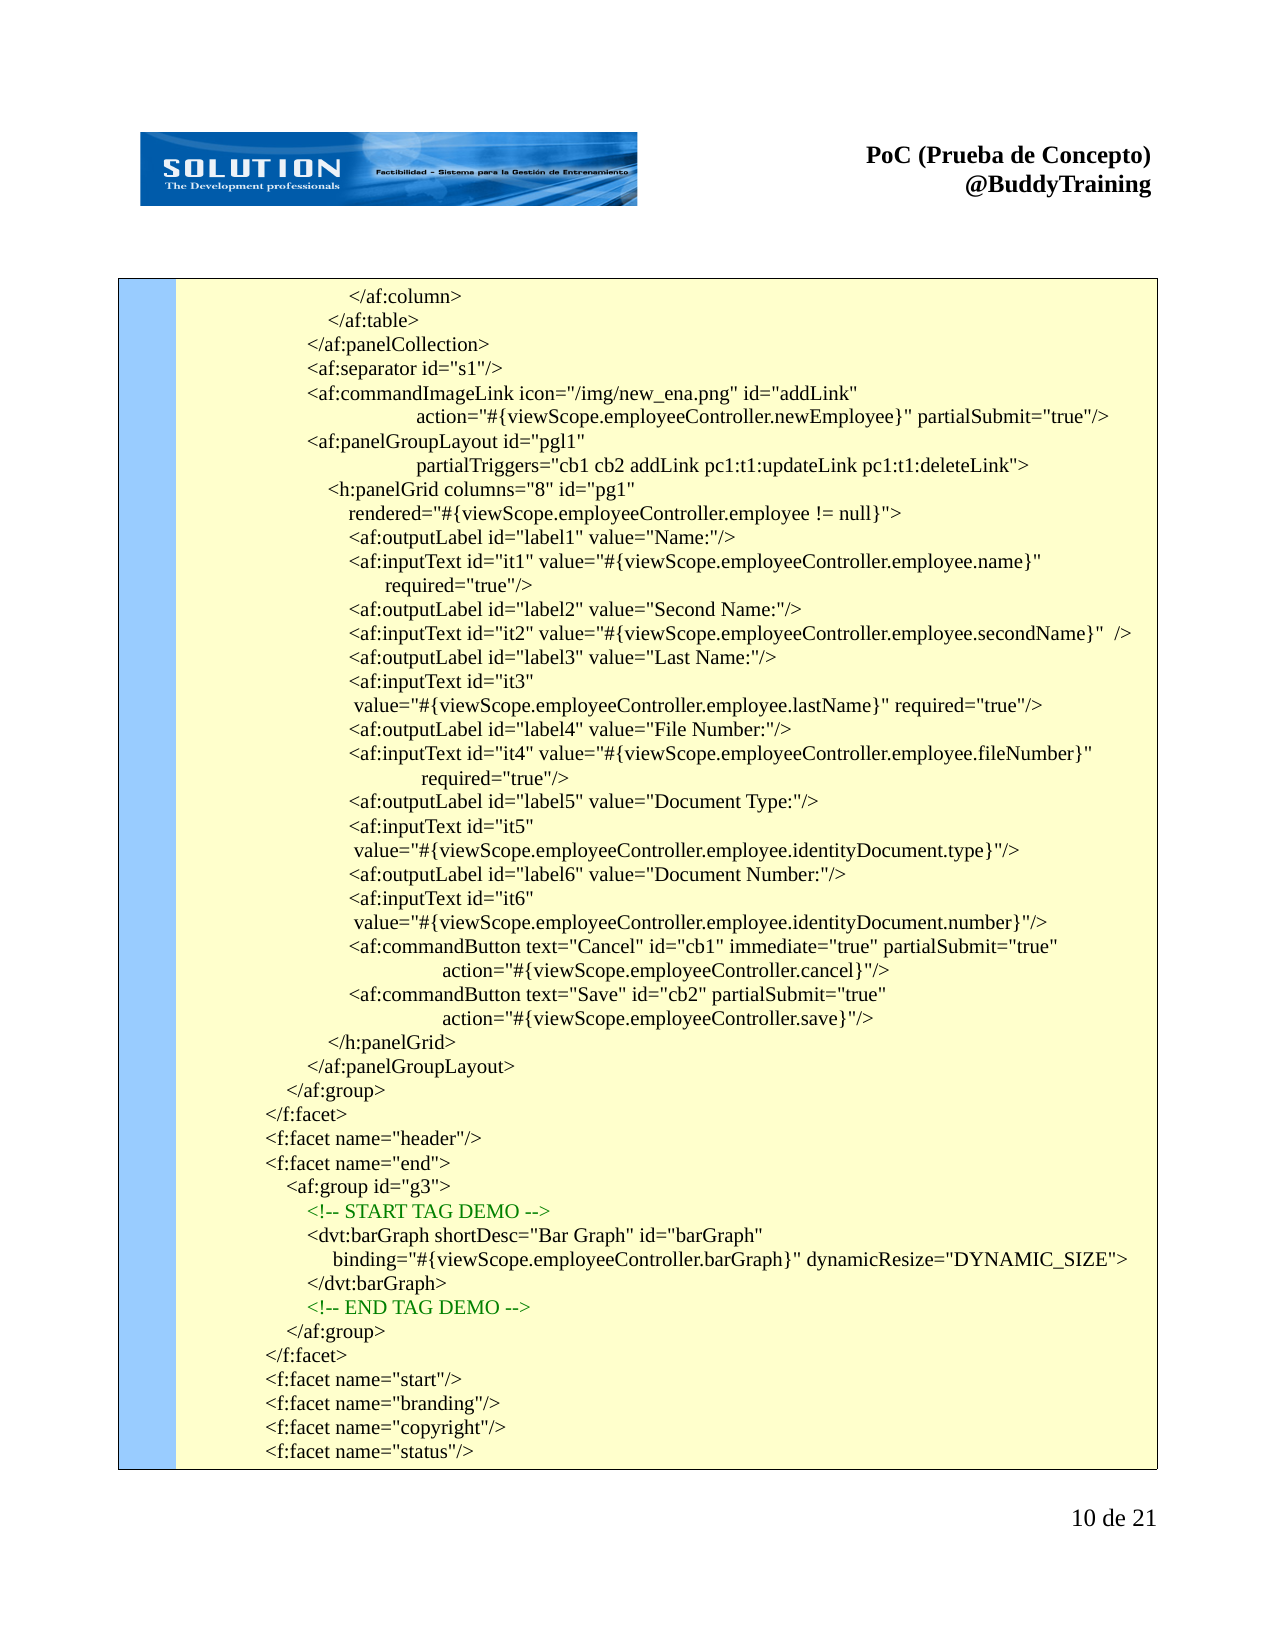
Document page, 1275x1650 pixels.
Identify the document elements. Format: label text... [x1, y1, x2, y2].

table_header </af:column> </af:table> </af:panelCollection> <af:separator id="s1"/> <af:commandImageLink icon="/img/new_ena.png" id="addLink" action="#{viewScope.employeeController.newEmployee}" partialSubmit="true"/> <af:panelGroupLayout id="pgl1" partialTriggers="cb1 cb2 addLink pc1:t1:updateLink pc1:t1:deleteLink"> <h:panelGrid columns="8" id="pg1" rendered="#{viewScope.employeeController.employee != null}"> <af:outputLabel id="label1" value="Name:"/> <af:inputText id="it1" value="#{viewScope.employeeController.employee.name}" required="true"/> <af:outputLabel id="label2" value="Second Name:"/> <af:inputText id="it2" value="#{viewScope.employeeController.employee.secondName}" /> <af:outputLabel id="label3" value="Last Name:"/> <af:inputText id="it3" value="#{viewScope.employeeController.employee.lastName}" required="true"/> <af:outputLabel id="label4" value="File Number:"/> <af:inputText id="it4" value="#{viewScope.employeeController.employee.fileNumber}" required="true"/> <af:outputLabel id="label5" value="Document Type:"/> <af:inputText id="it5" value="#{viewScope.employeeController.employee.identityDocument.type}"/> <af:outputLabel id="label6" value="Document Number:"/> <af:inputText id="it6" value="#{viewScope.employeeController.employee.identityDocument.number}"/> <af:commandButton text="Cancel" id="cb1" immediate="true" partialSubmit="true" action="#{viewScope.employeeController.cancel}"/> <af:commandButton text="Save" id="cb2" partialSubmit="true" action="#{viewScope.employeeController.save}"/> </h:panelGrid> </af:panelGroupLayout> </af:group> </f:facet> <f:facet name="header"/> <f:facet name="end"> <af:group id="g3"> <!-- START TAG DEMO --> <dvt:barGraph shortDesc="Bar Graph" id="barGraph" binding="#{viewScope.employeeController.barGraph}" dynamicResize="DYNAMIC_SIZE"> </dvt:barGraph> <!-- END TAG DEMO --> </af:group> </f:facet> <f:facet name="start"/> <f:facet name="branding"/> <f:facet name="copyright"/> <f:facet name="status"/> [176, 279, 1157, 1469]
picture [140, 132, 638, 206]
table_header [119, 279, 176, 1469]
